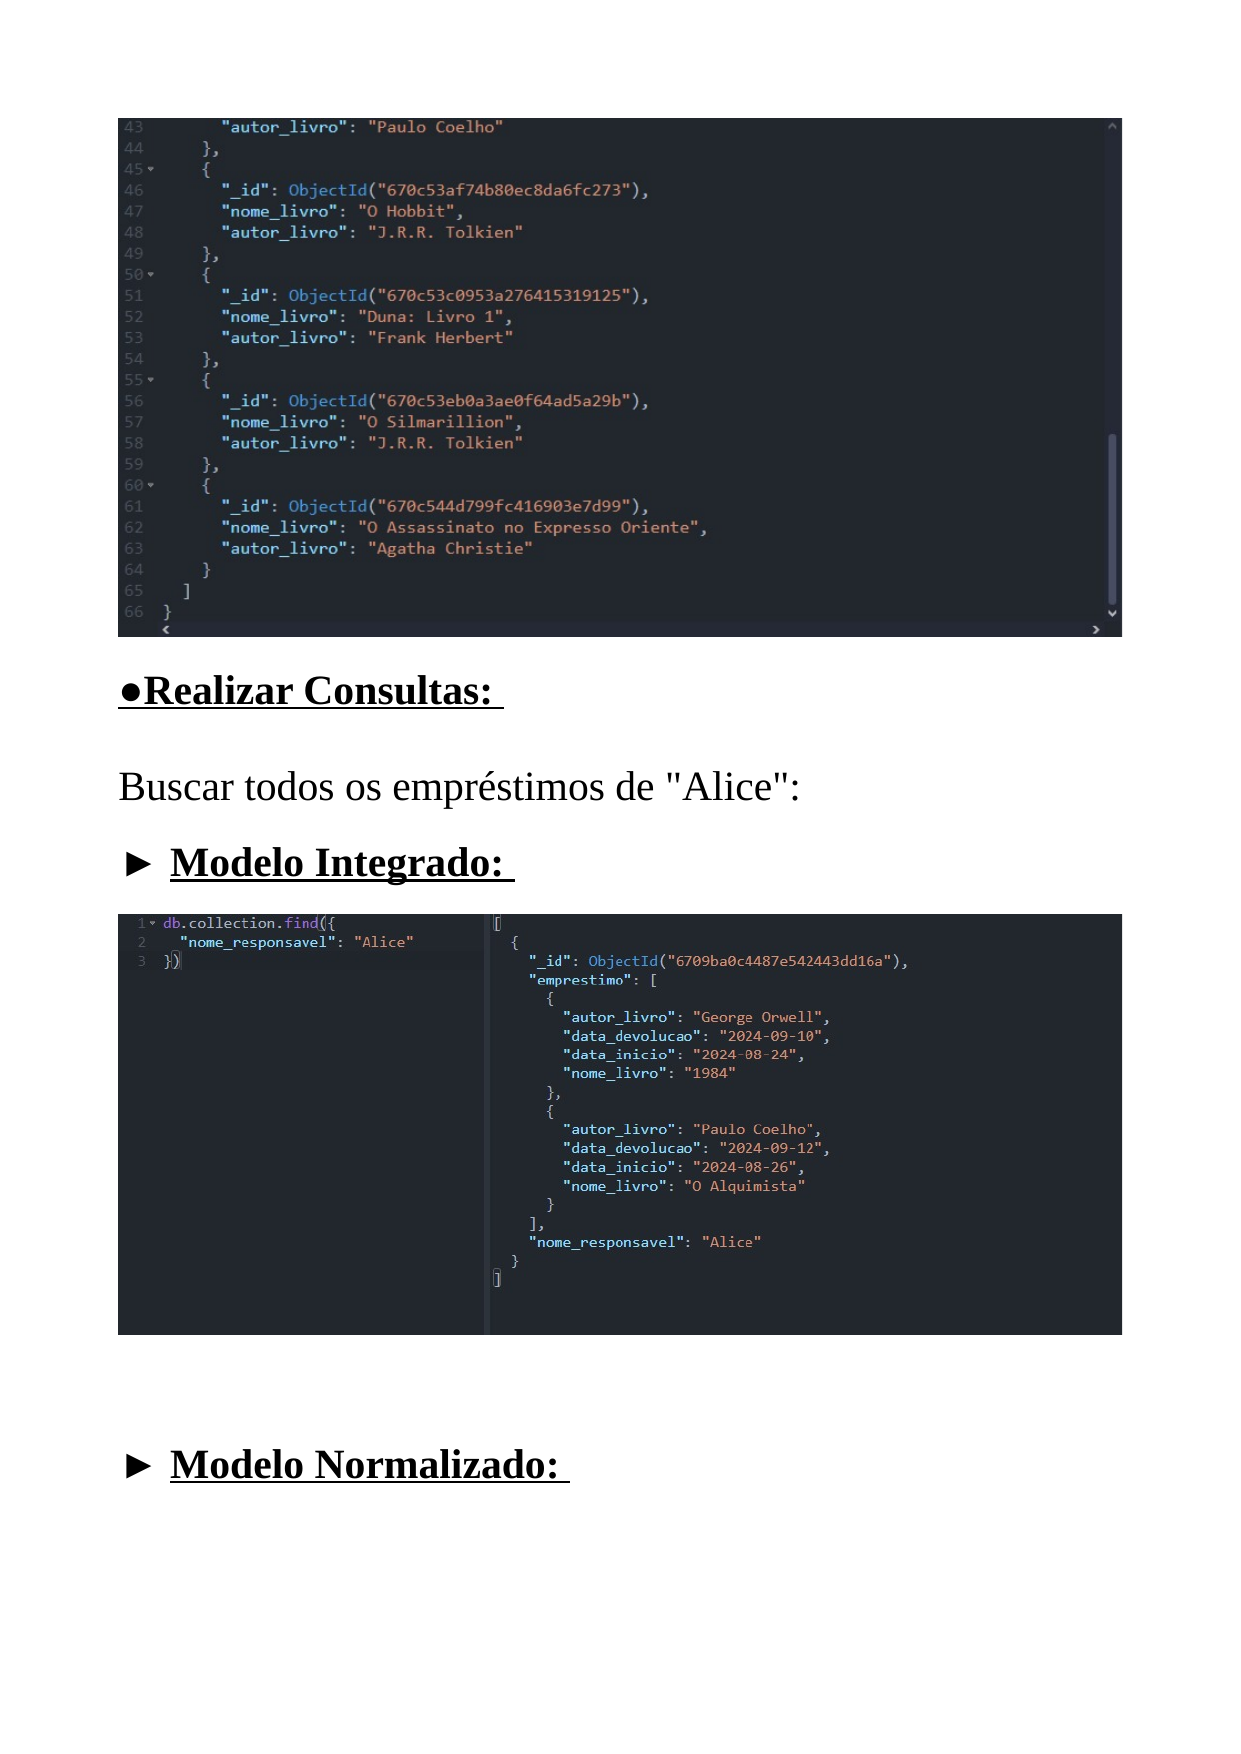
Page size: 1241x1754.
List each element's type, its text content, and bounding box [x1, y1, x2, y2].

text ●Realizar Consultas: [118, 665, 1122, 713]
text ► Modelo Normalizado: [118, 1440, 1122, 1488]
picture [118, 118, 1123, 637]
text Buscar todos os empréstimos de "Alice": [118, 761, 1122, 809]
text ► Modelo Integrado: [118, 838, 1122, 886]
picture [118, 914, 1123, 1335]
